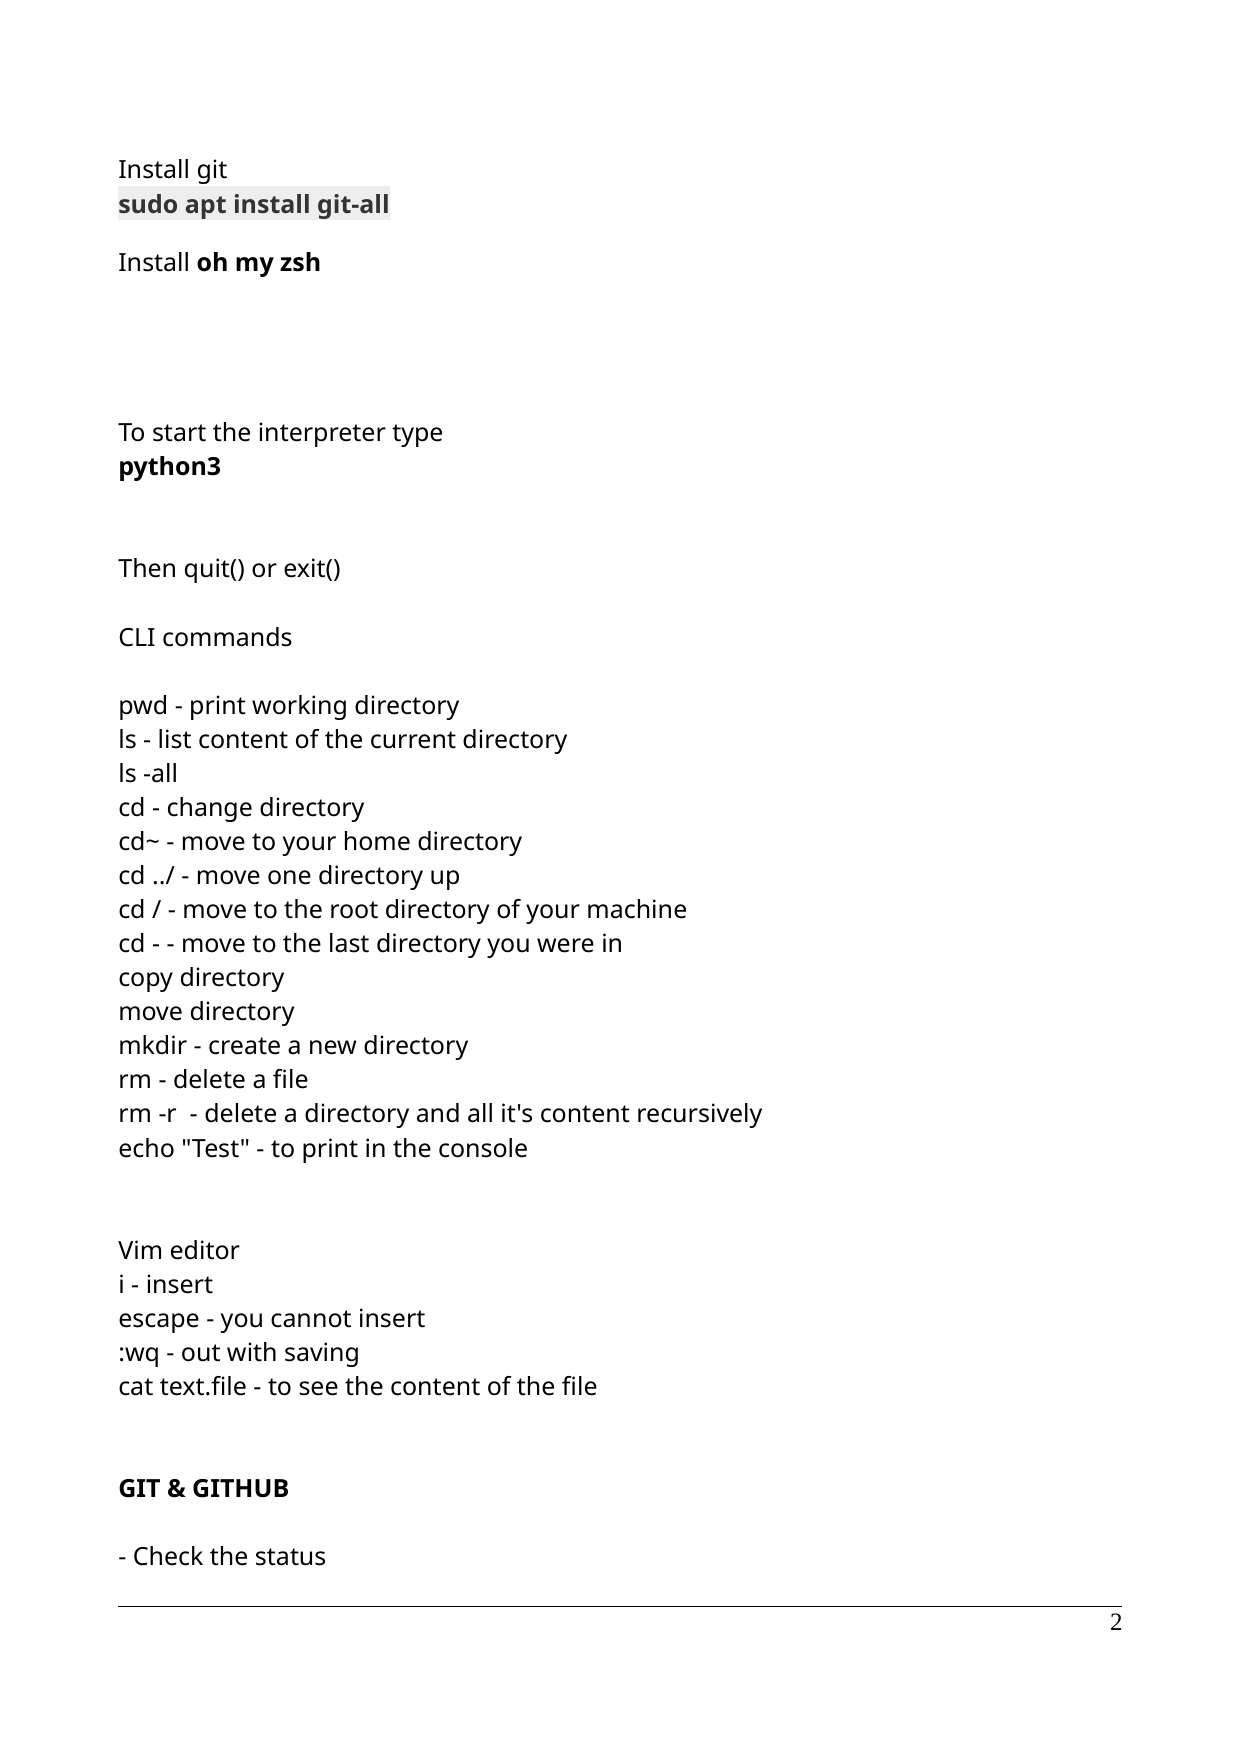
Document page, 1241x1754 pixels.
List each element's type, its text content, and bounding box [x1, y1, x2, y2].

text ls - list content of the current directory [118, 721, 1122, 756]
text CLI commands [118, 619, 1122, 653]
text - Check the status [118, 1539, 1122, 1573]
text cd - - move to the last directory you were in [118, 926, 1122, 960]
text rm - delete a file [118, 1062, 1122, 1096]
text ls -all [118, 756, 1122, 789]
text cat text.file - to see the content of the file [118, 1369, 1122, 1403]
text Then quit() or exit() [118, 551, 1122, 585]
text Vim editor [118, 1232, 1122, 1266]
text Install git [118, 152, 1122, 186]
text cd ../ - move one directory up [118, 858, 1122, 892]
text cd - change directory [118, 789, 1122, 824]
text python3 [118, 449, 1122, 483]
text copy directory [118, 960, 1122, 994]
text echo "Test" - to print in the console [118, 1130, 1122, 1164]
text escape - you cannot insert [118, 1301, 1122, 1334]
text :wq - out with saving [118, 1334, 1122, 1369]
text mkdir - create a new directory [118, 1028, 1122, 1062]
text Install oh my zsh [118, 244, 1122, 279]
text pwd - print working directory [118, 687, 1122, 721]
text cd / - move to the root directory of your machine [118, 892, 1122, 926]
text sudo apt install git-all [118, 186, 1122, 220]
text rm -r - delete a directory and all it's content recursively [118, 1096, 1122, 1130]
text GIT & GITHUB [118, 1471, 1122, 1505]
text move directory [118, 994, 1122, 1028]
text cd~ - move to your home directory [118, 824, 1122, 858]
text i - insert [118, 1266, 1122, 1301]
text To start the interpreter type [118, 415, 1122, 449]
